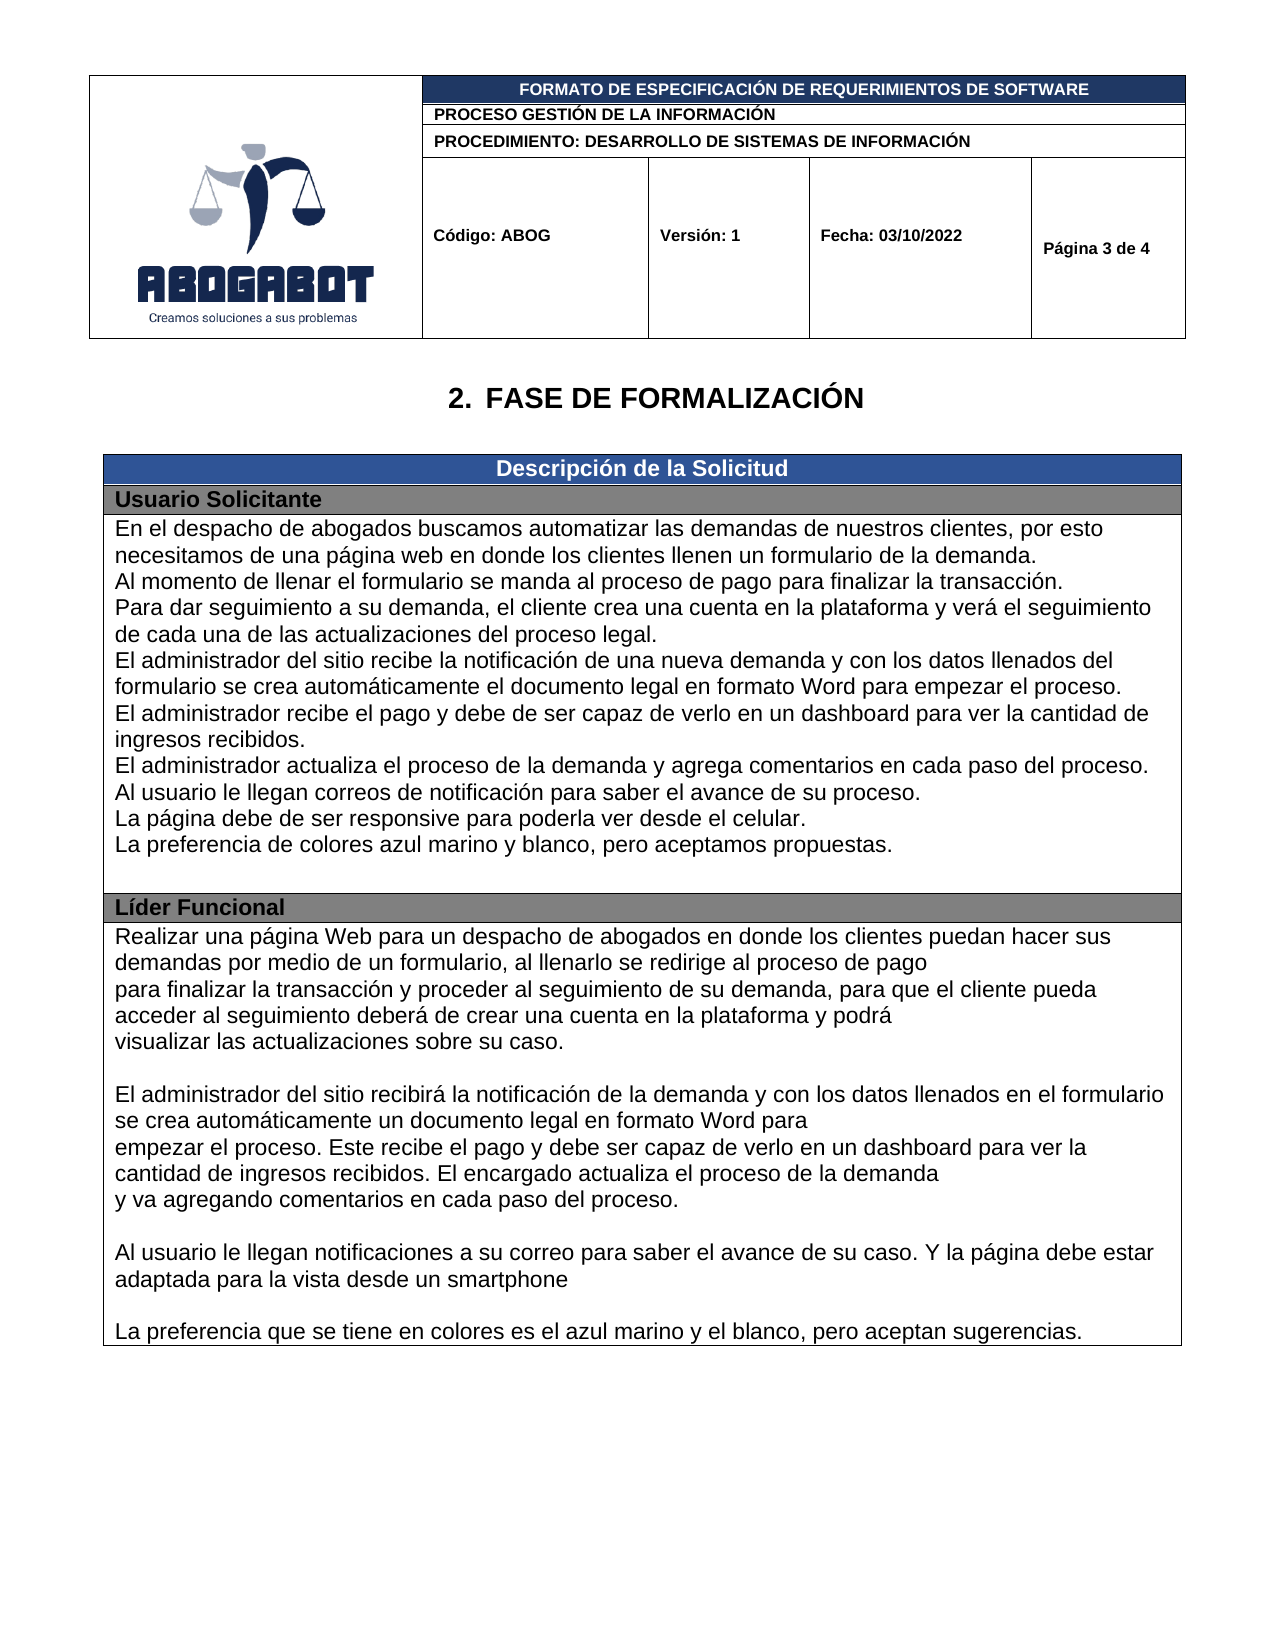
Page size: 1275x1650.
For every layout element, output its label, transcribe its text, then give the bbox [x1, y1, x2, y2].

subtitle FASE DE FORMALIZACIÓN [215, 381, 1098, 414]
table_cell Realizar una página Web para un despacho de abogados en donde los clientes puedan hacer sus demandas por medio de un formulario, al llenarlo se redirige al proceso de pago para finalizar la transacción y proceder al seguimiento de su demanda, para que el cliente pueda acceder al seguimiento deberá de crear una cuenta en la plataforma y podrá visualizar las actualizaciones sobre su caso. El administrador del sitio recibirá la notificación de la demanda y con los datos llenados en el formulario se crea automáticamente un documento legal en formato Word para empezar el proceso. Este recibe el pago y debe ser capaz de verlo en un dashboard para ver la cantidad de ingresos recibidos. El encargado actualiza el proceso de la demanda y va agregando comentarios en cada paso del proceso. Al usuario le llegan notificaciones a su correo para saber el avance de su caso. Y la página debe estar adaptada para la vista desde un smartphone La preferencia que se tiene en colores es el azul marino y el blanco, pero aceptan sugerencias. [104, 923, 1181, 1344]
table_cell En el despacho de abogados buscamos automatizar las demandas de nuestros clientes, por esto necesitamos de una página web en donde los clientes llenen un formulario de la demanda. Al momento de llenar el formulario se manda al proceso de pago para finalizar la transacción. Para dar seguimiento a su demanda, el cliente crea una cuenta en la plataforma y verá el seguimiento de cada una de las actualizaciones del proceso legal. El administrador del sitio recibe la notificación de una nueva demanda y con los datos llenados del formulario se crea automáticamente el documento legal en formato Word para empezar el proceso. El administrador recibe el pago y debe de ser capaz de verlo en un dashboard para ver la cantidad de ingresos recibidos. El administrador actualiza el proceso de la demanda y agrega comentarios en cada paso del proceso. Al usuario le llegan correos de notificación para saber el avance de su proceso. La página debe de ser responsive para poderla ver desde el celular. La preferencia de colores azul marino y blanco, pero aceptamos propuestas. [104, 515, 1181, 893]
table_cell Usuario Solicitante [104, 486, 1181, 514]
table_header Descripción de la Solicitud [104, 455, 1181, 484]
table_cell Líder Funcional [104, 894, 1181, 922]
picture [138, 96, 374, 325]
